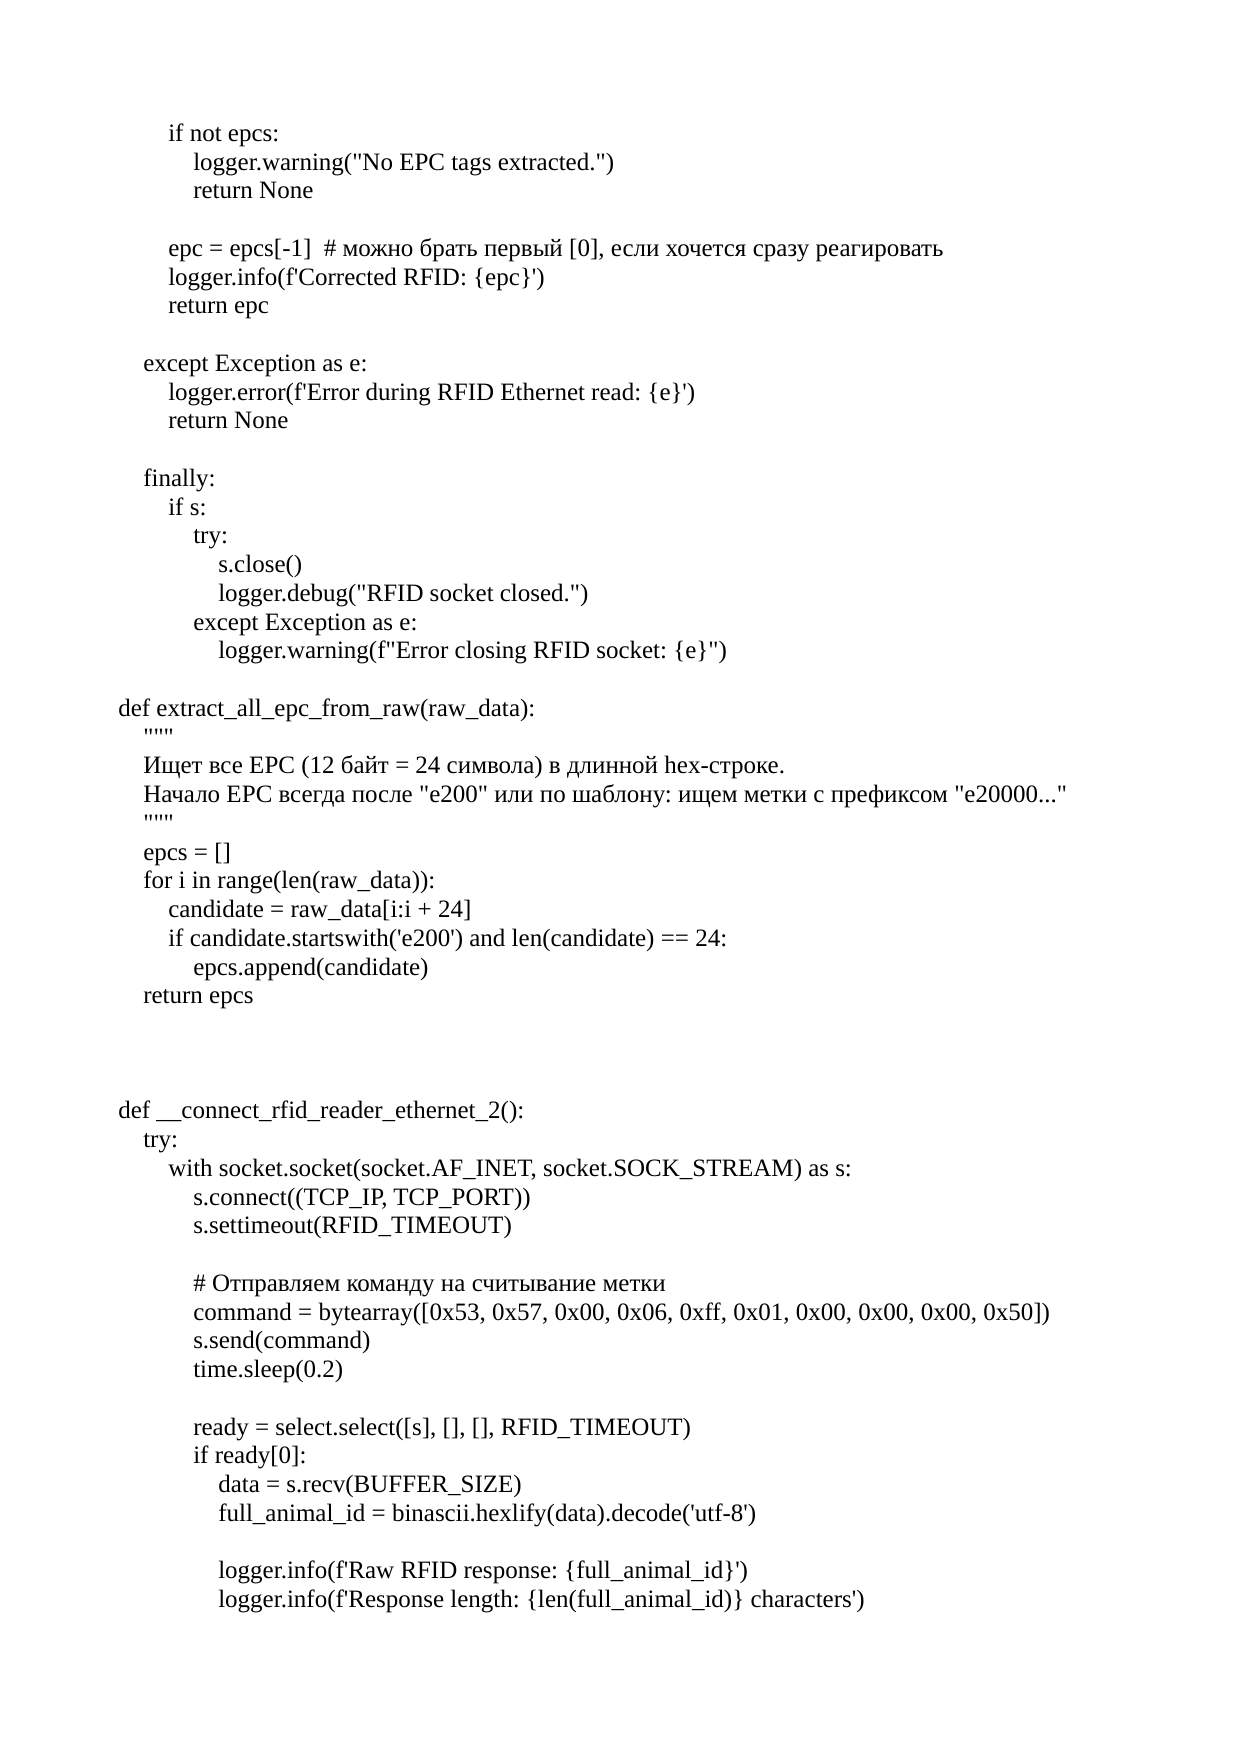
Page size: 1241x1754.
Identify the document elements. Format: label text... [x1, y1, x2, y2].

text if not epcs: logger.warning("No EPC tags extracted.") return None epc = epcs[-1] # можно брать первый [0], если хочется сразу реагировать logger.info(f'Corrected RFID: {epc}') return epc except Exception as e: logger.error(f'Error during RFID Ethernet read: {e}') return None finally: if s: try: s.close() logger.debug("RFID socket closed.") except Exception as e: logger.warning(f"Error closing RFID socket: {e}") def extract_all_epc_from_raw(raw_data): """ Ищет все EPC (12 байт = 24 символа) в длинной hex-строке. Начало EPC всегда после "e200" или по шаблону: ищем метки с префиксом "e20000..." """ epcs = [] for i in range(len(raw_data)): candidate = raw_data[i:i + 24] if candidate.startswith('e200') and len(candidate) == 24: epcs.append(candidate) return epcs def __connect_rfid_reader_ethernet_2(): try: with socket.socket(socket.AF_INET, socket.SOCK_STREAM) as s: s.connect((TCP_IP, TCP_PORT)) s.settimeout(RFID_TIMEOUT) # Отправляем команду на считывание метки command = bytearray([0x53, 0x57, 0x00, 0x06, 0xff, 0x01, 0x00, 0x00, 0x00, 0x50]) s.send(command) time.sleep(0.2) ready = select.select([s], [], [], RFID_TIMEOUT) if ready[0]: data = s.recv(BUFFER_SIZE) full_animal_id = binascii.hexlify(data).decode('utf-8') logger.info(f'Raw RFID response: {full_animal_id}') logger.info(f'Response length: {len(full_animal_id)} characters') [118, 118, 1122, 1613]
